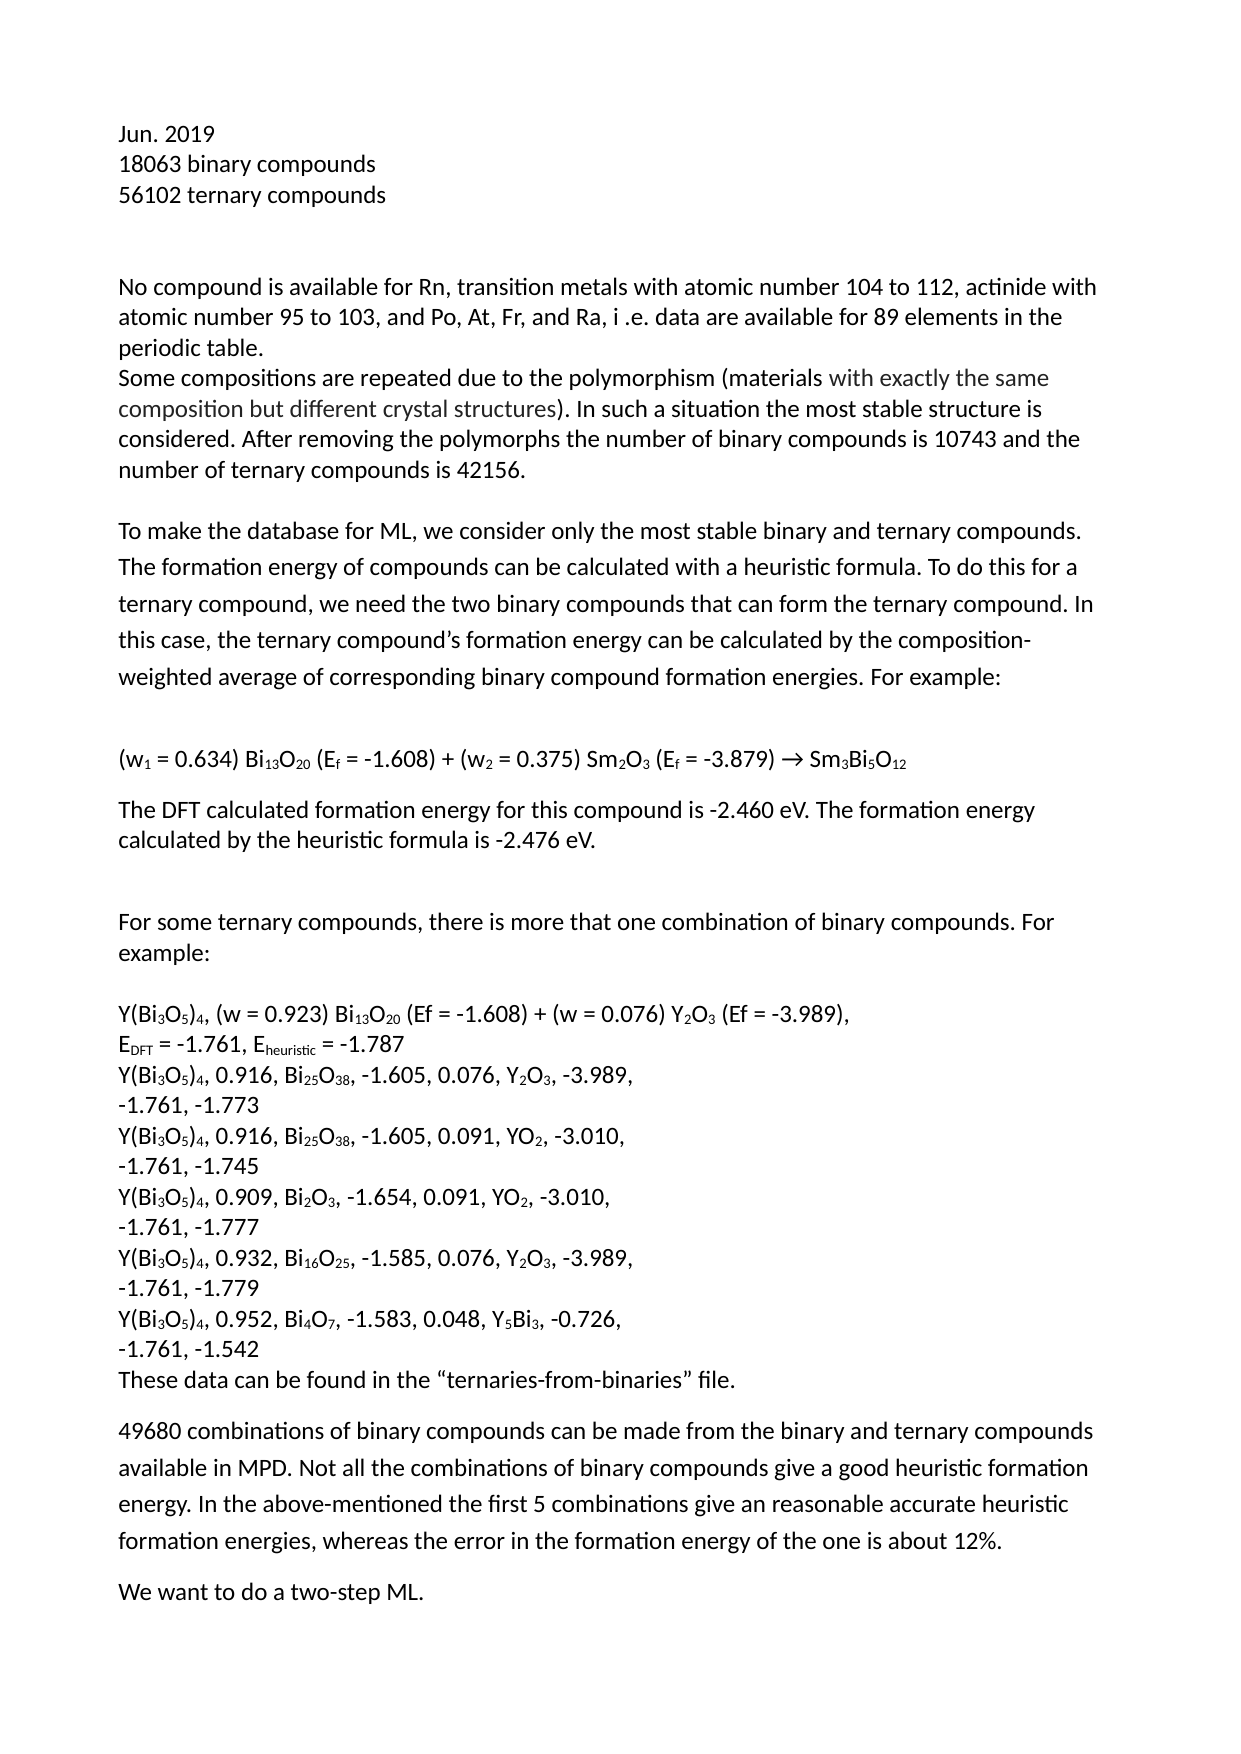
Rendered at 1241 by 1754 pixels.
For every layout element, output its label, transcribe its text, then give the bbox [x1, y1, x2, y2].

text Some compositions are repeated due to the polymorphism (materials with exactly the same composition but different crystal structures). In such a situation the most stable structure is considered. After removing the polymorphs the number of binary compounds is 10743 and the number of ternary compounds is 42156. [118, 362, 1122, 484]
text To make the database for ML, we consider only the most stable binary and ternary compounds. The formation energy of compounds can be calculated with a heuristic formula. To do this for a ternary compound, we need the two binary compounds that can form the ternary compound. In this case, the ternary compound’s formation energy can be calculated by the composition-weighted average of corresponding binary compound formation energies. For example: [118, 515, 1122, 692]
text Y(Bi3O5)4, 0.916, Bi25O38, -1.605, 0.091, YO2, -3.010, [118, 1120, 1122, 1150]
text Y(Bi3O5)4, 0.952, Bi4O7, -1.583, 0.048, Y5Bi3, -0.726, [118, 1303, 1122, 1333]
text Jun. 2019 [118, 118, 1122, 149]
text Y(Bi3O5)4, 0.916, Bi25O38, -1.605, 0.076, Y2O3, -3.989, [118, 1059, 1122, 1089]
text Y(Bi3O5)4, 0.909, Bi2O3, -1.654, 0.091, YO2, -3.010, [118, 1181, 1122, 1211]
text 18063 binary compounds [118, 149, 1122, 179]
text -1.761, -1.779 [118, 1272, 1122, 1303]
text The DFT calculated formation energy for this compound is -2.460 eV. The formation energy calculated by the heuristic formula is -2.476 eV. [118, 794, 1122, 855]
text We want to do a two-step ML. [118, 1576, 1122, 1606]
text Y(Bi3O5)4, (w = 0.923) Bi13O20 (Ef = -1.608) + (w = 0.076) Y2O3 (Ef = -3.989), [118, 998, 1122, 1028]
text Y(Bi3O5)4, 0.932, Bi16O25, -1.585, 0.076, Y2O3, -3.989, [118, 1242, 1122, 1272]
text 56102 ternary compounds [118, 179, 1122, 210]
text -1.761, -1.542 [118, 1333, 1122, 1364]
text -1.761, -1.773 [118, 1089, 1122, 1120]
text (w1 = 0.634) Bi13O20 (Ef = -1.608) + (w2 = 0.375) Sm2O3 (Ef = -3.879) → Sm3Bi5O12 [118, 743, 1122, 773]
text -1.761, -1.777 [118, 1211, 1122, 1242]
text For some ternary compounds, there is more that one combination of binary compounds. For example: [118, 906, 1122, 967]
text EDFT = -1.761, Eheuristic = -1.787 [118, 1028, 1122, 1059]
text No compound is available for Rn, transition metals with atomic number 104 to 112, actinide with atomic number 95 to 103, and Po, At, Fr, and Ra, i .e. data are available for 89 elements in the periodic table. [118, 271, 1122, 362]
text 49680 combinations of binary compounds can be made from the binary and ternary compounds available in MPD. Not all the combinations of binary compounds give a good heuristic formation energy. In the above-mentioned the first 5 combinations give an reasonable accurate heuristic formation energies, whereas the error in the formation energy of the one is about 12%. [118, 1415, 1122, 1555]
text -1.761, -1.745 [118, 1150, 1122, 1181]
text These data can be found in the “ternaries-from-binaries” file. [118, 1364, 1122, 1394]
